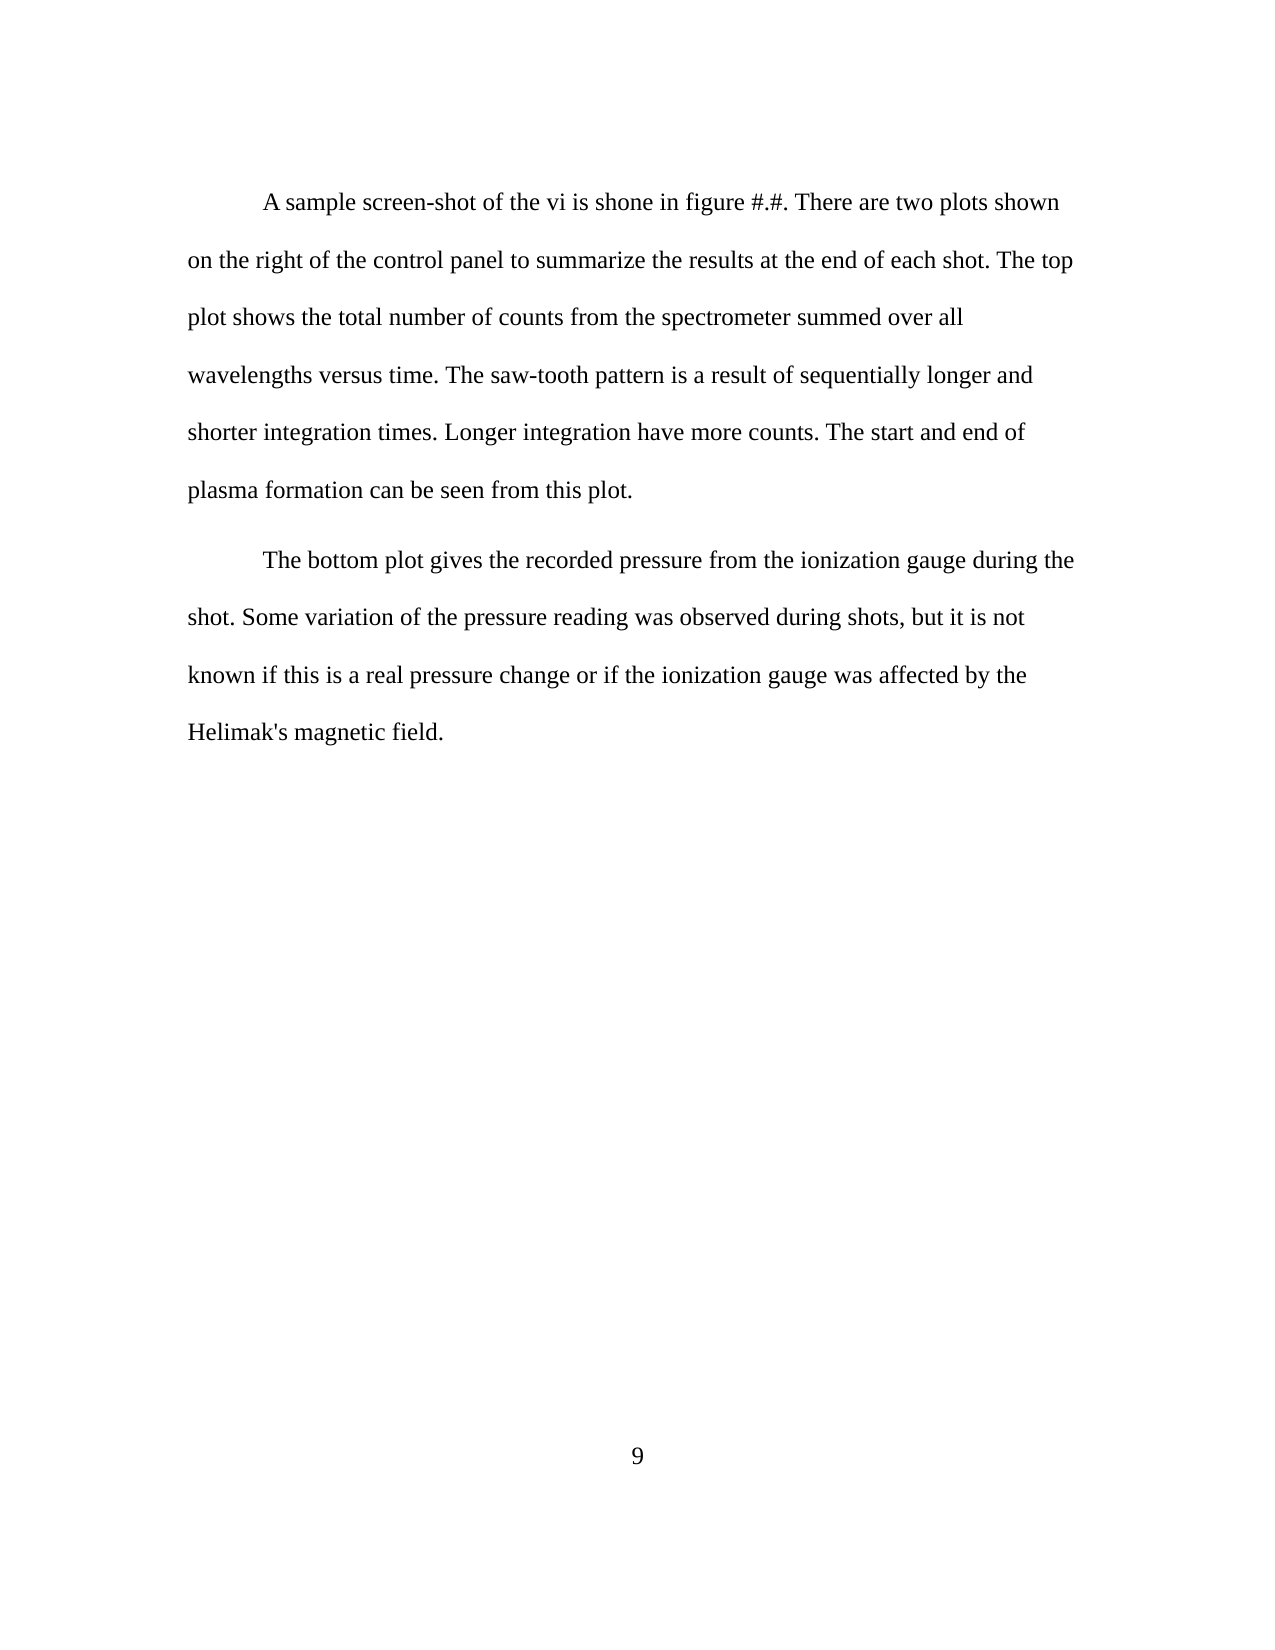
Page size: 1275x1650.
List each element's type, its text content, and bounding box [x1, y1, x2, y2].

text A sample screen-shot of the vi is shone in figure #.#. There are two plots shown on the right of the control panel to summarize the results at the end of each shot. The top plot shows the total number of counts from the spectrometer summed over all wavelengths versus time. The saw-tooth pattern is a result of sequentially longer and shorter integration times. Longer integration have more counts. The start and end of plasma formation can be seen from this plot. [187, 187, 1087, 504]
text The bottom plot gives the recorded pressure from the ionization gauge during the shot. Some variation of the pressure reading was observed during shots, but it is not known if this is a real pressure change or if the ionization gauge was affected by the Helimak's magnetic field. [187, 545, 1087, 746]
